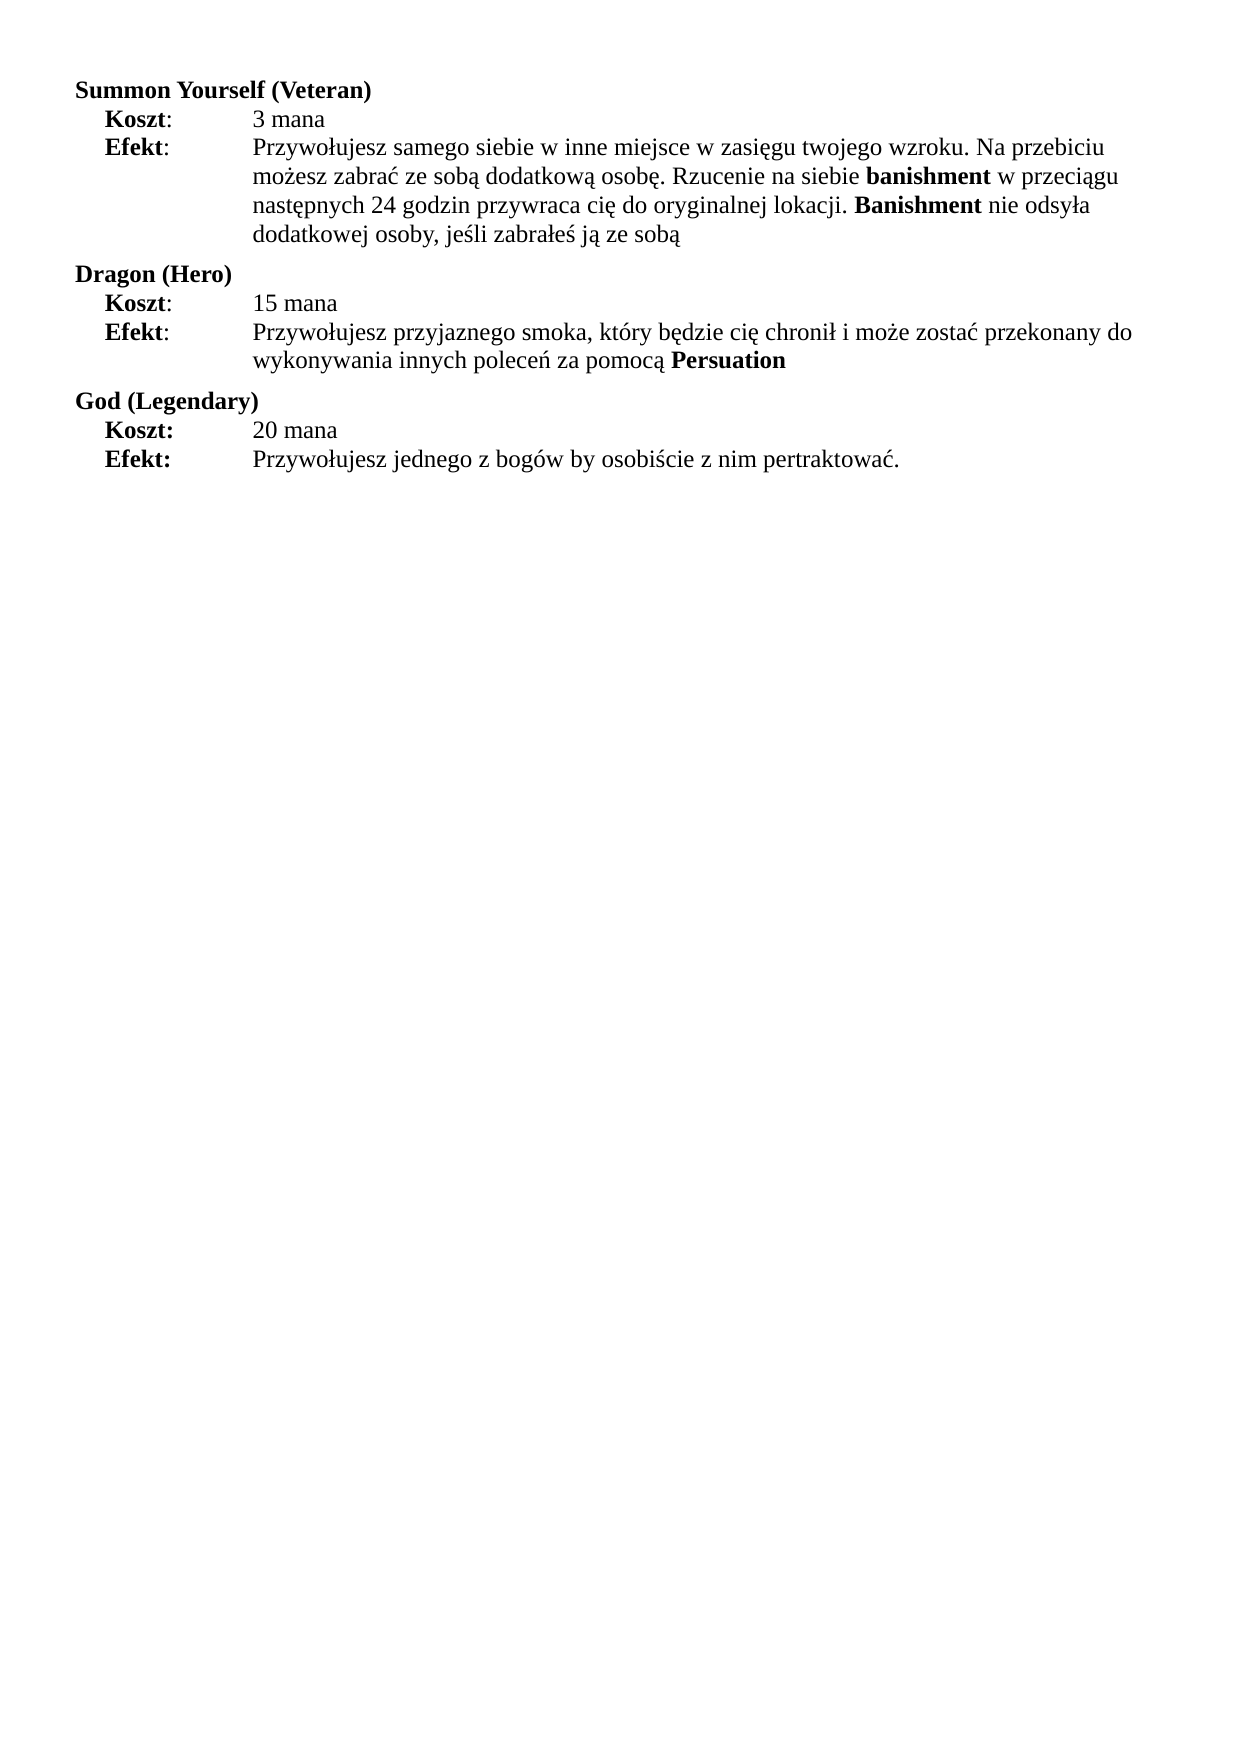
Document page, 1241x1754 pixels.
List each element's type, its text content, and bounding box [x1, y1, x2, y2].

text Summon Yourself (Veteran) Koszt: 3 mana Efekt: Przywołujesz samego siebie w inne miejsce w zasięgu twojego wzroku. Na przebiciu możesz zabrać ze sobą dodatkową osobę. Rzucenie na siebie banishment w przeciągu następnych 24 godzin przywraca cię do oryginalnej lokacji. Banishment nie odsyła dodatkowej osoby, jeśli zabrałeś ją ze sobą [75, 75, 1165, 247]
text God (Legendary) Koszt: 20 mana Efekt: Przywołujesz jednego z bogów by osobiście z nim pertraktować. [75, 386, 1165, 472]
text Dragon (Hero) Koszt: 15 mana Efekt: Przywołujesz przyjaznego smoka, który będzie cię chronił i może zostać przekonany do wykonywania innych poleceń za pomocą Persuation [75, 259, 1165, 374]
